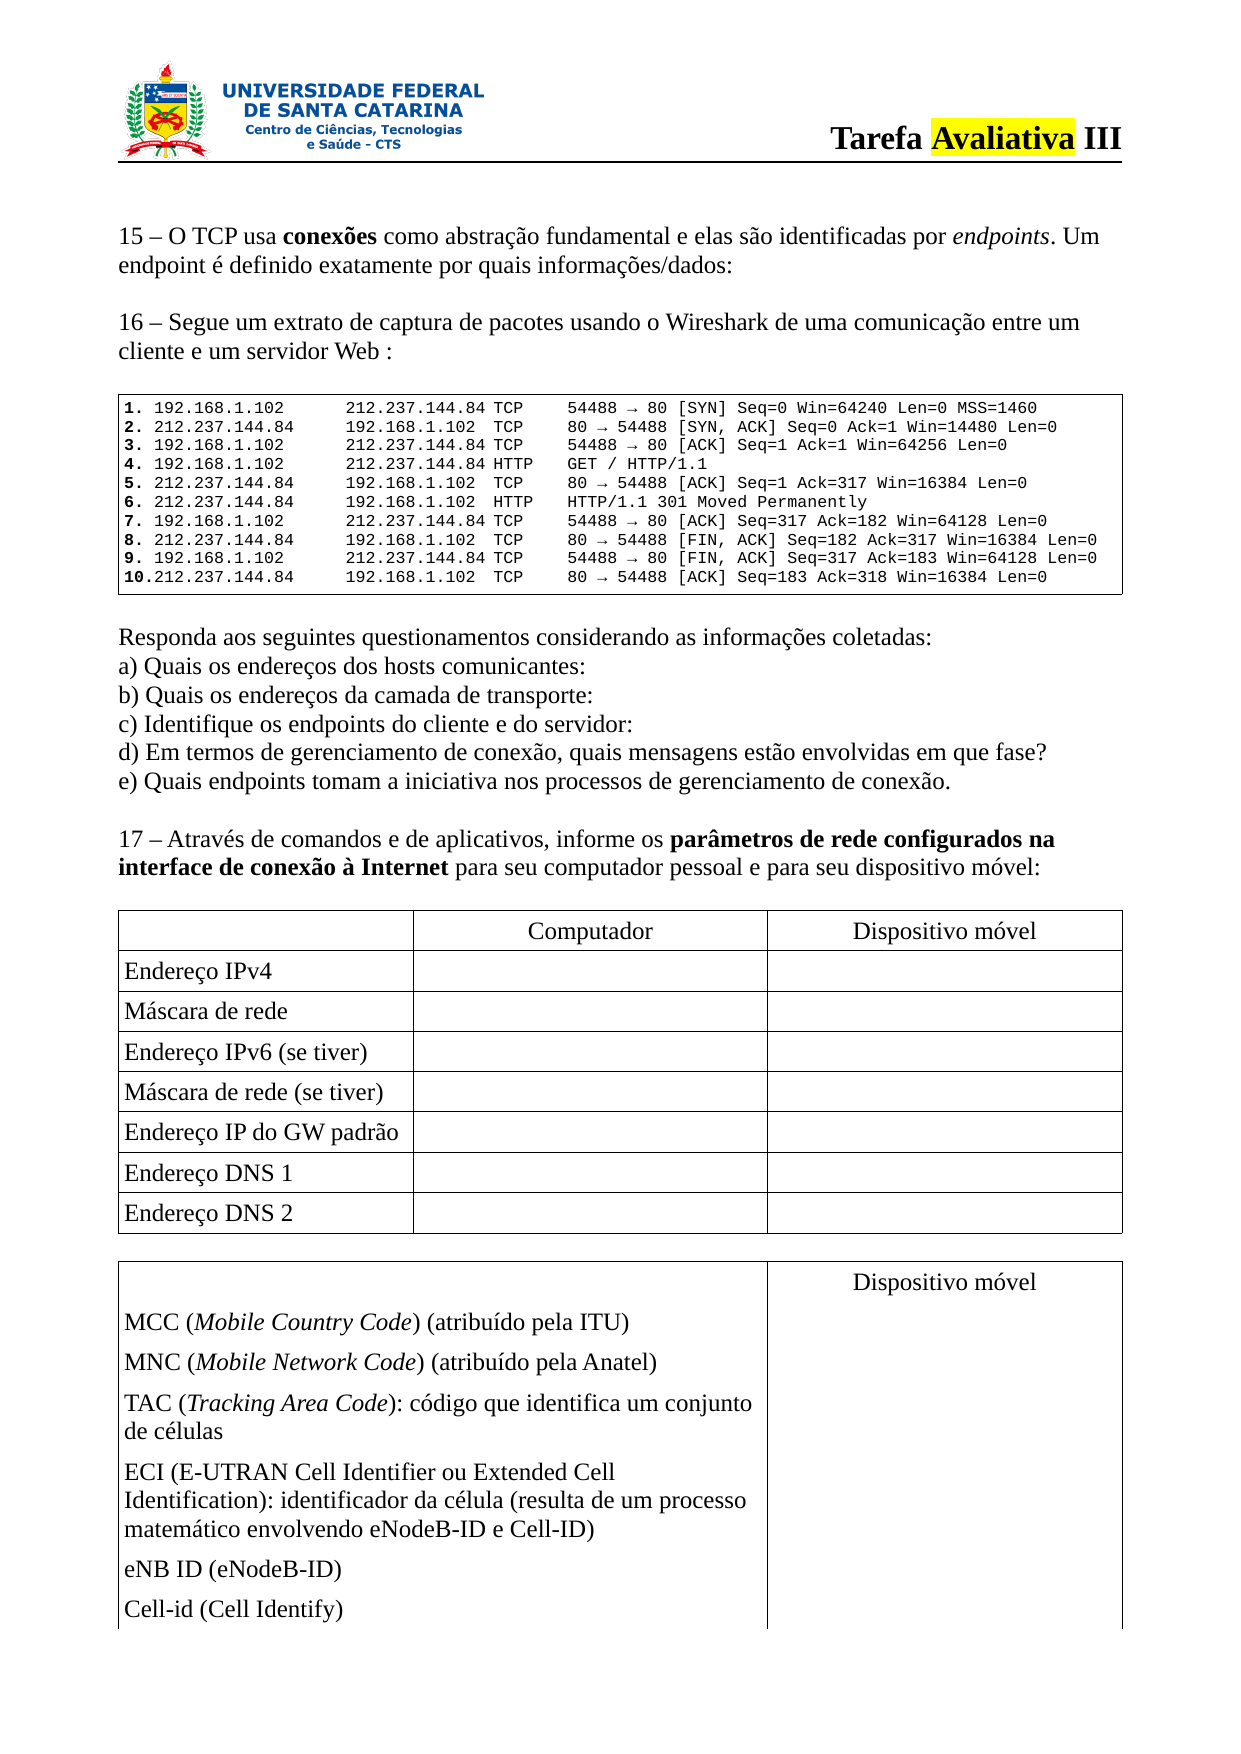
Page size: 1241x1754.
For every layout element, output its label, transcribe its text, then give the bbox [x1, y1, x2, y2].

text b) Quais os endereços da camada de transporte: [118, 680, 1122, 709]
table_cell eNB ID (eNodeB-ID) [119, 1549, 767, 1589]
table_cell [414, 1193, 767, 1232]
picture [120, 60, 484, 160]
table_cell [768, 1382, 1122, 1451]
table_cell Máscara de rede (se tiver) [119, 1072, 413, 1111]
text d) Em termos de gerenciamento de conexão, quais mensagens estão envolvidas em que fase? [118, 737, 1122, 766]
table_cell [414, 1112, 767, 1152]
table_cell [768, 1153, 1122, 1192]
table_cell [414, 1072, 767, 1111]
table_header Dispositivo móvel [768, 911, 1122, 950]
text 15 – O TCP usa conexões como abstração fundamental e elas são identificadas por endpoints. Um endpoint é definido exatamente por quais informações/dados: [118, 221, 1122, 278]
table_header [119, 1262, 767, 1302]
table_cell [768, 992, 1122, 1031]
table_cell [414, 1032, 767, 1071]
table_cell Endereço IPv6 (se tiver) [119, 1032, 413, 1071]
table_cell [768, 1193, 1122, 1232]
table_cell MCC (Mobile Country Code) (atribuído pela ITU) [119, 1302, 767, 1342]
table_cell [768, 1342, 1122, 1382]
table_cell [768, 1549, 1122, 1589]
text 16 – Segue um extrato de captura de pacotes usando o Wireshark de uma comunicação entre um cliente e um servidor Web : [118, 307, 1122, 365]
table_header [119, 911, 413, 950]
table_cell [768, 1112, 1122, 1152]
text c) Identifique os endpoints do cliente e do servidor: [118, 709, 1122, 737]
table_cell Endereço IPv4 [119, 951, 413, 991]
table_cell [414, 951, 767, 991]
table_cell Endereço IP do GW padrão [119, 1112, 413, 1152]
table_header Computador [414, 911, 767, 950]
table_header 1. 192.168.1.102 212.237.144.84 TCP 54488 → 80 [SYN] Seq=0 Win=64240 Len=0 MSS=1460 2. 212.237.144.84 192.168.1.102 TCP 80 → 54488 [SYN, ACK] Seq=0 Ack=1 Win=14480 Len=0 3. 192.168.1.102 212.237.144.84 TCP 54488 → 80 [ACK] Seq=1 Ack=1 Win=64256 Len=0 4. 192.168.1.102 212.237.144.84 HTTP GET / HTTP/1.1 5. 212.237.144.84 192.168.1.102 TCP 80 → 54488 [ACK] Seq=1 Ack=317 Win=16384 Len=0 6. 212.237.144.84 192.168.1.102 HTTP HTTP/1.1 301 Moved Permanently 7. 192.168.1.102 212.237.144.84 TCP 54488 → 80 [ACK] Seq=317 Ack=182 Win=64128 Len=0 8. 212.237.144.84 192.168.1.102 TCP 80 → 54488 [FIN, ACK] Seq=182 Ack=317 Win=16384 Len=0 9. 192.168.1.102 212.237.144.84 TCP 54488 → 80 [FIN, ACK] Seq=317 Ack=183 Win=64128 Len=0 10.212.237.144.84 192.168.1.102 TCP 80 → 54488 [ACK] Seq=183 Ack=318 Win=16384 Len=0 [119, 395, 1122, 593]
table_header Dispositivo móvel [768, 1262, 1122, 1302]
text a) Quais os endereços dos hosts comunicantes: [118, 651, 1122, 680]
table_cell [768, 1589, 1122, 1629]
table_cell [414, 1153, 767, 1192]
table_cell Endereço DNS 2 [119, 1193, 413, 1232]
table_cell [768, 1302, 1122, 1342]
table_cell [414, 992, 767, 1031]
table_cell Endereço DNS 1 [119, 1153, 413, 1192]
table_cell Cell-id (Cell Identify) [119, 1589, 767, 1629]
table_cell TAC (Tracking Area Code): código que identifica um conjunto de células [119, 1382, 767, 1451]
table_cell [768, 1451, 1122, 1549]
table_cell Máscara de rede [119, 992, 413, 1031]
table_cell ECI (E-UTRAN Cell Identifier ou Extended Cell Identification): identificador da célula (resulta de um processo matemático envolvendo eNodeB-ID e Cell-ID) [119, 1451, 767, 1549]
text e) Quais endpoints tomam a iniciativa nos processos de gerenciamento de conexão. [118, 766, 1122, 795]
text 17 – Através de comandos e de aplicativos, informe os parâmetros de rede configurados na interface de conexão à Internet para seu computador pessoal e para seu dispositivo móvel: [118, 824, 1122, 881]
table_cell [768, 1072, 1122, 1111]
table_cell MNC (Mobile Network Code) (atribuído pela Anatel) [119, 1342, 767, 1382]
table_cell [768, 951, 1122, 991]
table_cell [768, 1032, 1122, 1071]
text Responda aos seguintes questionamentos considerando as informações coletadas: [118, 622, 1122, 651]
